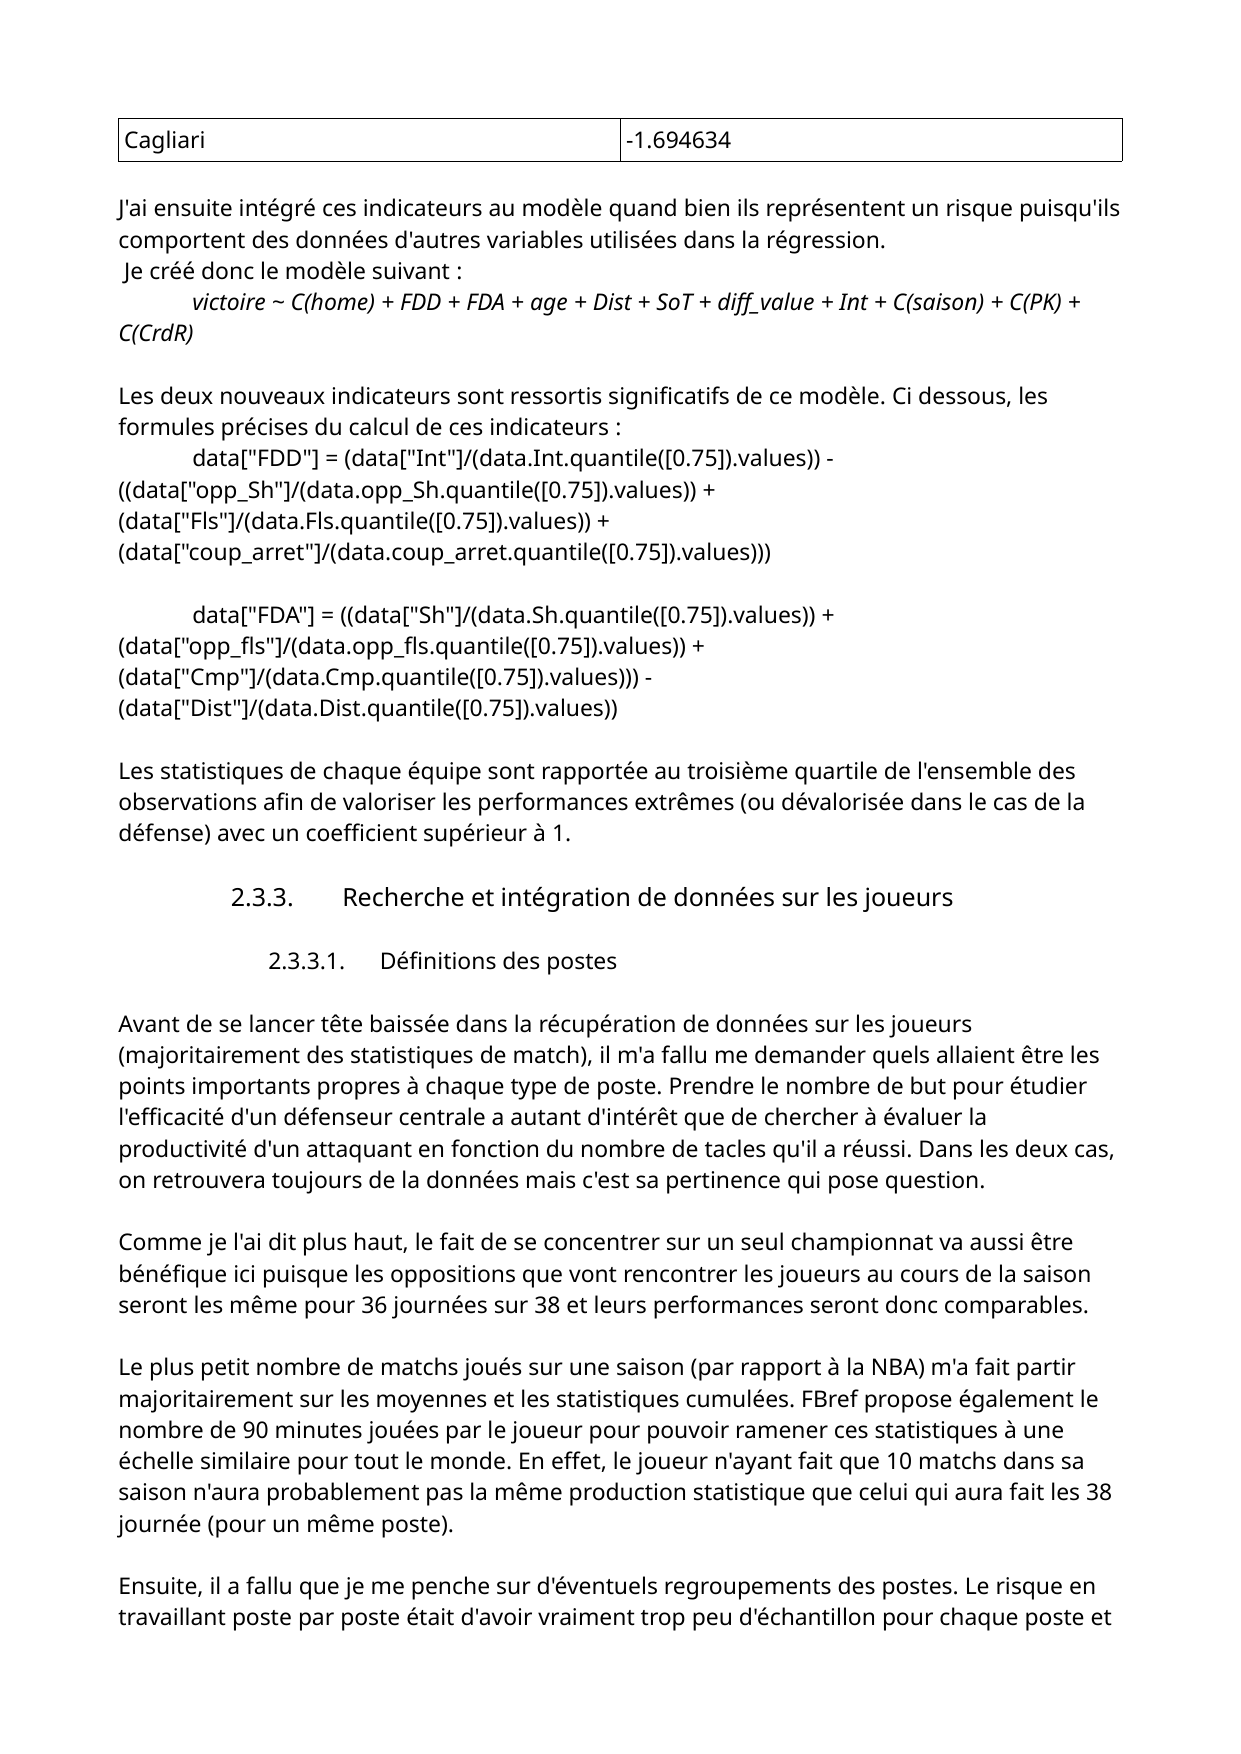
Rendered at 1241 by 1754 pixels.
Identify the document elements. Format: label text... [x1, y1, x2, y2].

table_cell Cagliari [119, 119, 620, 161]
text Le plus petit nombre de matchs joués sur une saison (par rapport à la NBA) m'a fait partir majoritairement sur les moyennes et les statistiques cumulées. FBref propose également le nombre de 90 minutes jouées par le joueur pour pouvoir ramener ces statistiques à une échelle similaire pour tout le monde. En effet, le joueur n'ayant fait que 10 matchs dans sa saison n'aura probablement pas la même production statistique que celui qui aura fait les 38 journée (pour un même poste). [118, 1351, 1122, 1539]
text Comme je l'ai dit plus haut, le fait de se concentrer sur un seul championnat va aussi être bénéfique ici puisque les oppositions que vont rencontrer les joueurs au cours de la saison seront les même pour 36 journées sur 38 et leurs performances seront donc comparables. [118, 1226, 1122, 1320]
text Les statistiques de chaque équipe sont rapportée au troisième quartile de l'ensemble des observations afin de valoriser les performances extrêmes (ou dévalorisée dans le cas de la défense) avec un coefficient supérieur à 1. [118, 755, 1122, 848]
text victoire ~ C(home) + FDD + FDA + age + Dist + SoT + diff_value + Int + C(saison) + C(PK) + C(CrdR) [118, 286, 1122, 348]
list Définitions des postes [268, 945, 1122, 976]
text data["FDA"] = ((data["Sh"]/(data.Sh.quantile([0.75]).values)) + (data["opp_fls"]/(data.opp_fls.quantile([0.75]).values)) + (data["Cmp"]/(data.Cmp.quantile([0.75]).values))) - (data["Dist"]/(data.Dist.quantile([0.75]).values)) [118, 598, 1122, 723]
text Les deux nouveaux indicateurs sont ressortis significatifs de ce modèle. Ci dessous, les formules précises du calcul de ces indicateurs : [118, 380, 1122, 442]
text Avant de se lancer tête baissée dans la récupération de données sur les joueurs (majoritairement des statistiques de match), il m'a fallu me demander quels allaient être les points importants propres à chaque type de poste. Prendre le nombre de but pour étudier l'efficacité d'un défenseur centrale a autant d'intérêt que de chercher à évaluer la productivité d'un attaquant en fonction du nombre de tacles qu'il a réussi. Dans les deux cas, on retrouvera toujours de la données mais c'est sa pertinence qui pose question. [118, 1008, 1122, 1195]
table_cell -1.694634 [621, 119, 1122, 161]
text data["FDD"] = (data["Int"]/(data.Int.quantile([0.75]).values)) - ((data["opp_Sh"]/(data.opp_Sh.quantile([0.75]).values)) + (data["Fls"]/(data.Fls.quantile([0.75]).values)) + (data["coup_arret"]/(data.coup_arret.quantile([0.75]).values))) [118, 442, 1122, 567]
text J'ai ensuite intégré ces indicateurs au modèle quand bien ils représentent un risque puisqu'ils comportent des données d'autres variables utilisées dans la régression. [118, 192, 1122, 255]
list Recherche et intégration de données sur les joueurs [231, 880, 1122, 914]
text Je créé donc le modèle suivant : [118, 255, 1122, 286]
text Ensuite, il a fallu que je me penche sur d'éventuels regroupements des postes. Le risque en travaillant poste par poste était d'avoir vraiment trop peu d'échantillon pour chaque poste et [118, 1570, 1122, 1633]
